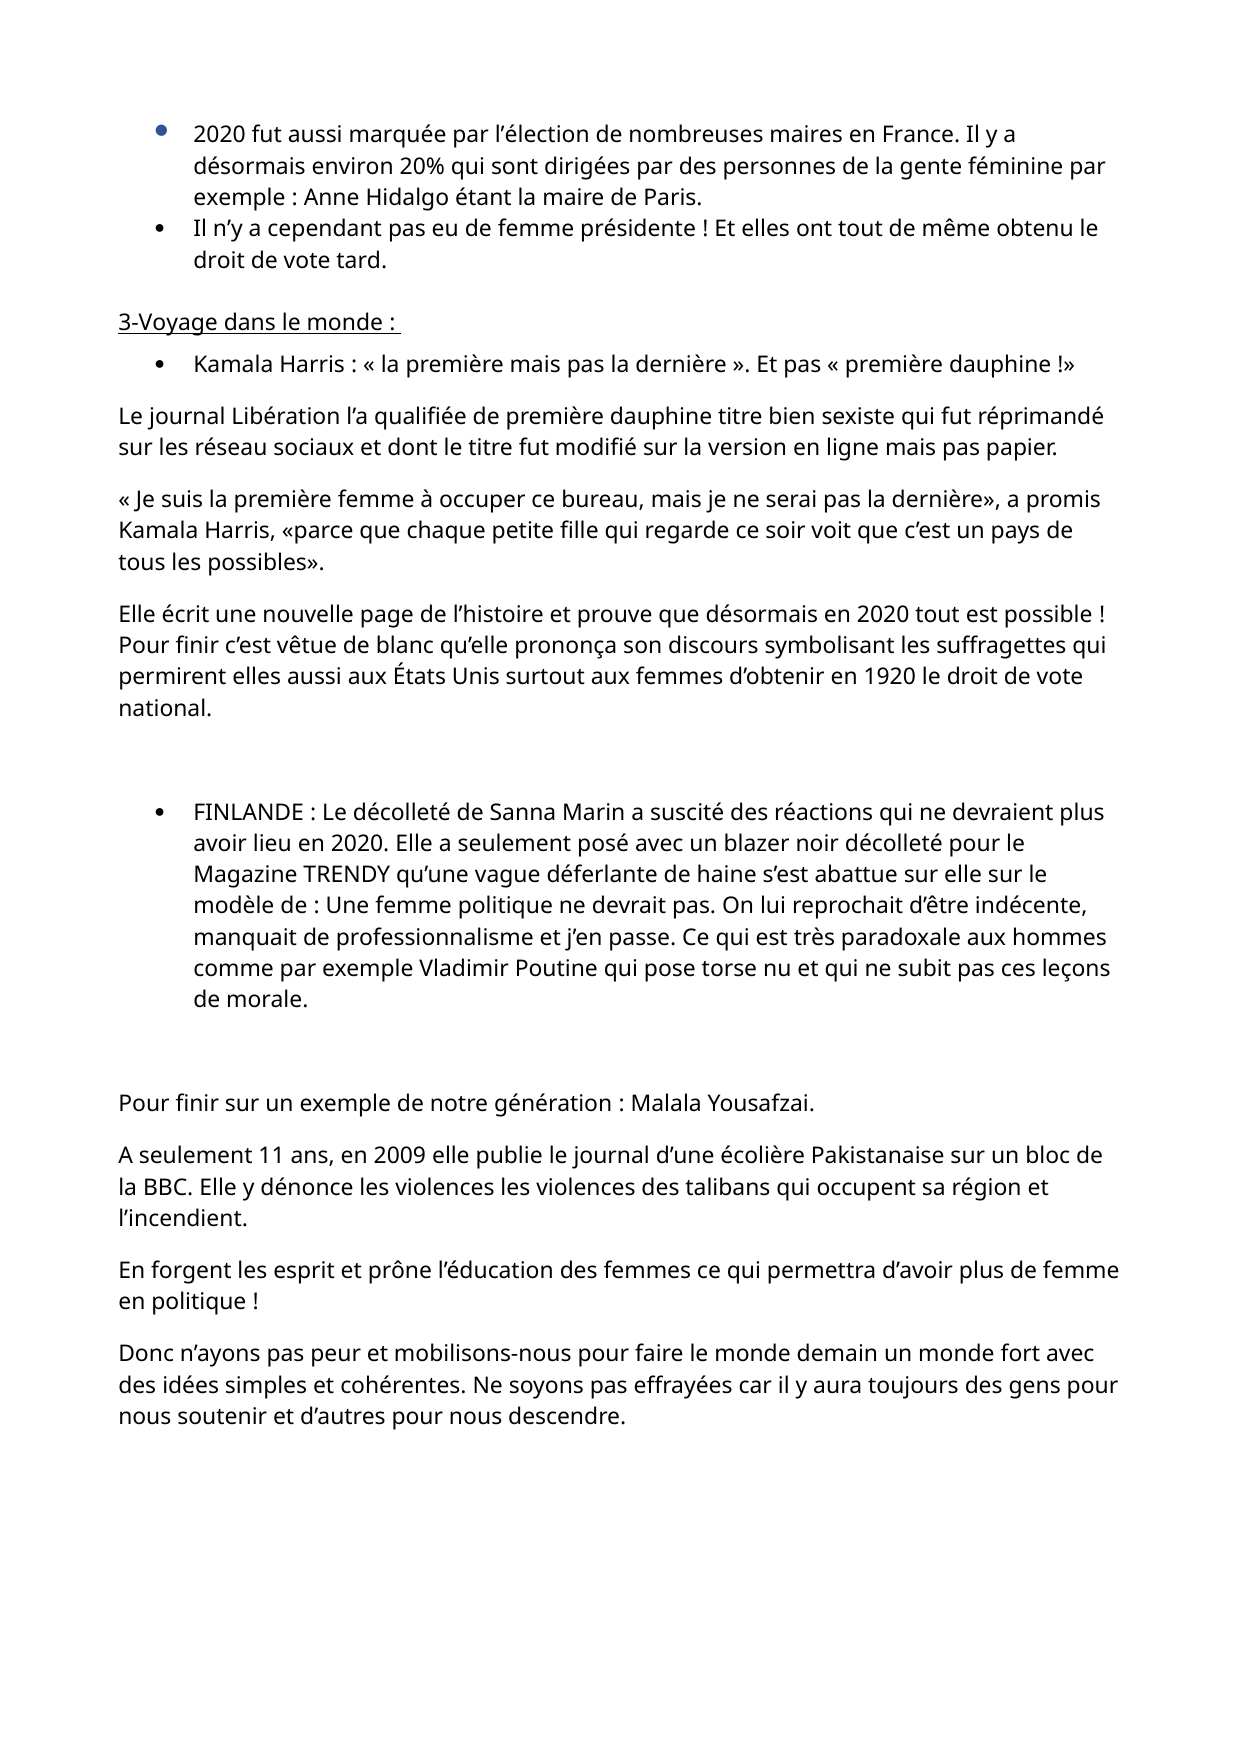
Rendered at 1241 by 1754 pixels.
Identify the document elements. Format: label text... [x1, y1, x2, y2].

list Il n’y a cependant pas eu de femme présidente ! Et elles ont tout de même obtenu le droit de vote tard. [156, 212, 1122, 275]
subtitle A seulement 11 ans, en 2009 elle publie le journal d’une écolière Pakistanaise sur un bloc de la BBC. Elle y dénonce les violences les violences des talibans qui occupent sa région et l’incendient. [118, 1139, 1122, 1233]
subtitle Pour finir sur un exemple de notre génération : Malala Yousafzai. [118, 1087, 1122, 1118]
list FINLANDE : Le décolleté de Sanna Marin a suscité des réactions qui ne devraient plus avoir lieu en 2020. Elle a seulement posé avec un blazer noir décolleté pour le Magazine TRENDY qu’une vague déferlante de haine s’est abattue sur elle sur le modèle de : Une femme politique ne devrait pas. On lui reprochait d’être indécente, manquait de professionnalisme et j’en passe. Ce qui est très paradoxale aux hommes comme par exemple Vladimir Poutine qui pose torse nu et qui ne subit pas ces leçons de morale. [156, 796, 1122, 1014]
list 2020 fut aussi marquée par l’élection de nombreuses maires en France. Il y a désormais environ 20% qui sont dirigées par des personnes de la gente féminine par exemple : Anne Hidalgo étant la maire de Paris. [156, 118, 1122, 212]
subtitle En forgent les esprit et prône l’éducation des femmes ce qui permettra d’avoir plus de femme en politique ! [118, 1254, 1122, 1316]
list Kamala Harris : « la première mais pas la dernière ». Et pas « première dauphine !» [156, 348, 1122, 379]
subtitle Elle écrit une nouvelle page de l’histoire et prouve que désormais en 2020 tout est possible ! Pour finir c’est vêtue de blanc qu’elle prononça son discours symbolisant les suffragettes qui permirent elles aussi aux États Unis surtout aux femmes d’obtenir en 1920 le droit de vote national. [118, 598, 1122, 723]
subtitle Le journal Libération l’a qualifiée de première dauphine titre bien sexiste qui fut réprimandé sur les réseau sociaux et dont le titre fut modifié sur la version en ligne mais pas papier. [118, 400, 1122, 462]
text « Je suis la première femme à occuper ce bureau, mais je ne serai pas la dernière», a promis Kamala Harris, «parce que chaque petite fille qui regarde ce soir voit que c’est un pays de tous les possibles». [118, 483, 1122, 577]
subtitle Donc n’ayons pas peur et mobilisons-nous pour faire le monde demain un monde fort avec des idées simples et cohérentes. Ne soyons pas effrayées car il y aura toujours des gens pour nous soutenir et d’autres pour nous descendre. [118, 1337, 1122, 1431]
text 3-Voyage dans le monde : [118, 306, 1122, 337]
